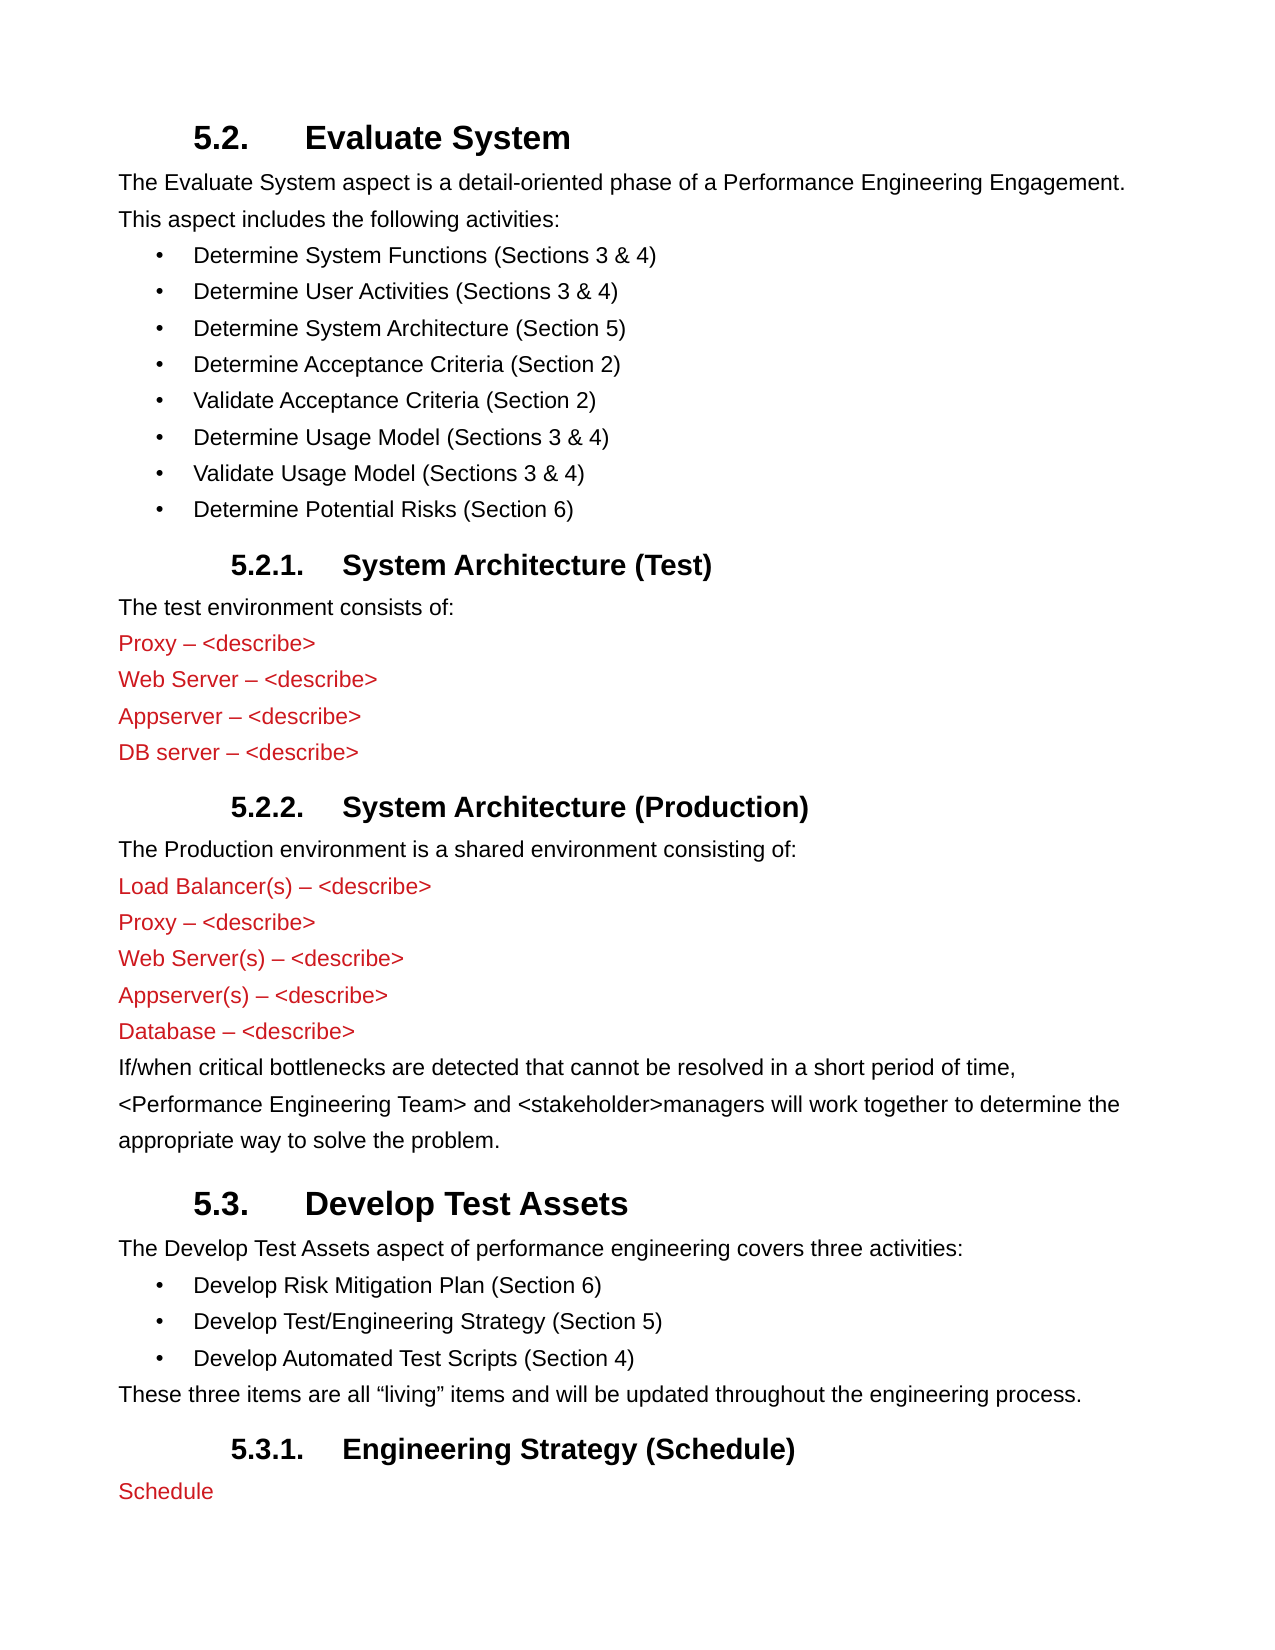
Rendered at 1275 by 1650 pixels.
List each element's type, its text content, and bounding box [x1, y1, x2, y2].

list Determine User Activities (Sections 3 & 4) [156, 278, 1157, 305]
subtitle Evaluate System [193, 118, 1157, 157]
subtitle System Architecture (Test) [231, 547, 1157, 581]
text The Production environment is a shared environment consisting of: [118, 836, 1157, 863]
text Web Server – <describe> [118, 666, 1157, 693]
text DB server – <describe> [118, 739, 1157, 765]
list Determine System Architecture (Section 5) [156, 315, 1157, 341]
list Validate Acceptance Criteria (Section 2) [156, 387, 1157, 414]
text Database – <describe> [118, 1018, 1157, 1044]
list Develop Risk Mitigation Plan (Section 6) [156, 1272, 1157, 1298]
list Validate Usage Model (Sections 3 & 4) [156, 460, 1157, 486]
text Web Server(s) – <describe> [118, 945, 1157, 972]
text The Develop Test Assets aspect of performance engineering covers three activities: [118, 1235, 1157, 1262]
list Determine Acceptance Criteria (Section 2) [156, 351, 1157, 377]
text These three items are all “living” items and will be updated throughout the engineering process. [118, 1381, 1157, 1407]
text Appserver(s) – <describe> [118, 982, 1157, 1008]
list Determine System Functions (Sections 3 & 4) [156, 242, 1157, 268]
text Load Balancer(s) – <describe> [118, 873, 1157, 899]
subtitle Engineering Strategy (Schedule) [231, 1432, 1157, 1466]
text Proxy – <describe> [118, 909, 1157, 935]
text The test environment consists of: [118, 594, 1157, 620]
text The Evaluate System aspect is a detail-oriented phase of a Performance Engineering Engagement. This aspect includes the following activities: [118, 169, 1157, 232]
text Schedule [118, 1478, 1157, 1504]
list Develop Automated Test Scripts (Section 4) [156, 1344, 1157, 1371]
subtitle System Architecture (Production) [231, 790, 1157, 824]
list Determine Usage Model (Sections 3 & 4) [156, 424, 1157, 450]
text If/when critical bottlenecks are detected that cannot be resolved in a short period of time, <Performance Engineering Team> and <stakeholder>managers will work together to determine the appropriate way to solve the problem. [118, 1054, 1157, 1153]
subtitle Develop Test Assets [193, 1184, 1157, 1223]
text Proxy – <describe> [118, 630, 1157, 656]
text Appserver – <describe> [118, 703, 1157, 729]
list Develop Test/Engineering Strategy (Section 5) [156, 1308, 1157, 1334]
list Determine Potential Risks (Section 6) [156, 496, 1157, 523]
